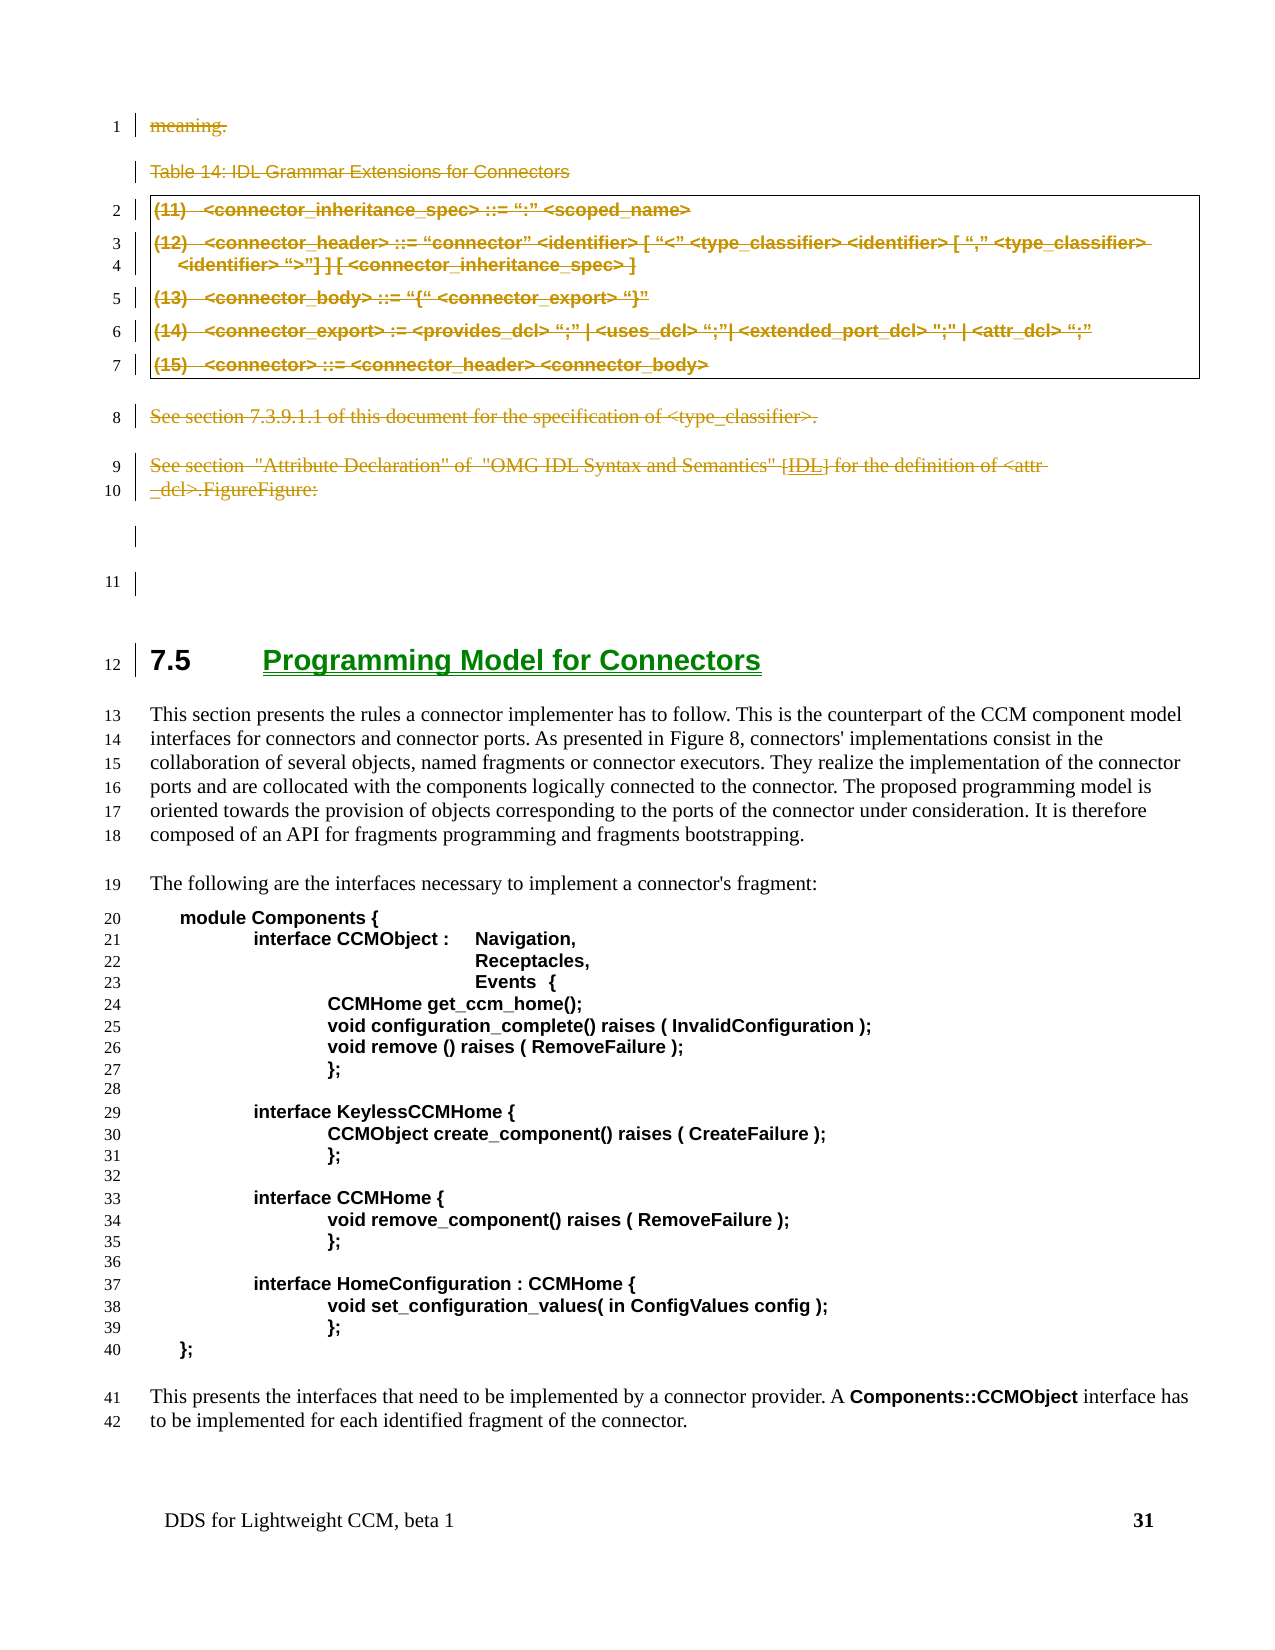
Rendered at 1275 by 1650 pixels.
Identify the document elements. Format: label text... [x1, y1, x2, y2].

text CCMObject create_component() raises ( CreateFailure ); [179, 1122, 1200, 1144]
text }; [179, 1144, 1200, 1165]
text Receptacles, [179, 950, 1200, 971]
text }; [179, 1316, 1200, 1338]
text module Components { [179, 907, 1200, 928]
text interface KeylessCCMHome { [179, 1101, 1200, 1122]
text interface CCMHome { [179, 1187, 1200, 1208]
subtitle Programming Model for Connectors [150, 643, 1200, 677]
text }; [179, 1058, 1200, 1079]
text }; [179, 1230, 1200, 1252]
text void remove () raises ( RemoveFailure ); [179, 1036, 1200, 1058]
text interface HomeConfiguration : CCMHome { [179, 1273, 1200, 1295]
text Events { [179, 971, 1200, 993]
text The following are the interfaces necessary to implement a connector's fragment: [150, 871, 1200, 895]
text }; [179, 1338, 1200, 1359]
text void remove_component() raises ( RemoveFailure ); [179, 1208, 1200, 1230]
text void set_configuration_values( in ConfigValues config ); [179, 1295, 1200, 1316]
text CCMHome get_ccm_home(); [179, 993, 1200, 1014]
text interface CCMObject : Navigation, [179, 928, 1200, 950]
text void configuration_complete() raises ( InvalidConfiguration ); [179, 1014, 1200, 1036]
text This presents the interfaces that need to be implemented by a connector provider. A Components::CCMObject interface has to be implemented for each identified fragment of the connector. [150, 1384, 1200, 1432]
text This section presents the rules a connector implementer has to follow. This is the counterpart of the CCM component model interfaces for connectors and connector ports. As presented in Figure 8, connectors' implementations consist in the collaboration of several objects, named fragments or connector executors. They realize the implementation of the connector ports and are collocated with the components logically connected to the connector. The proposed programming model is oriented towards the provision of objects corresponding to the ports of the connector under consideration. It is therefore composed of an API for fragments programming and fragments bootstrapping. [150, 702, 1200, 846]
